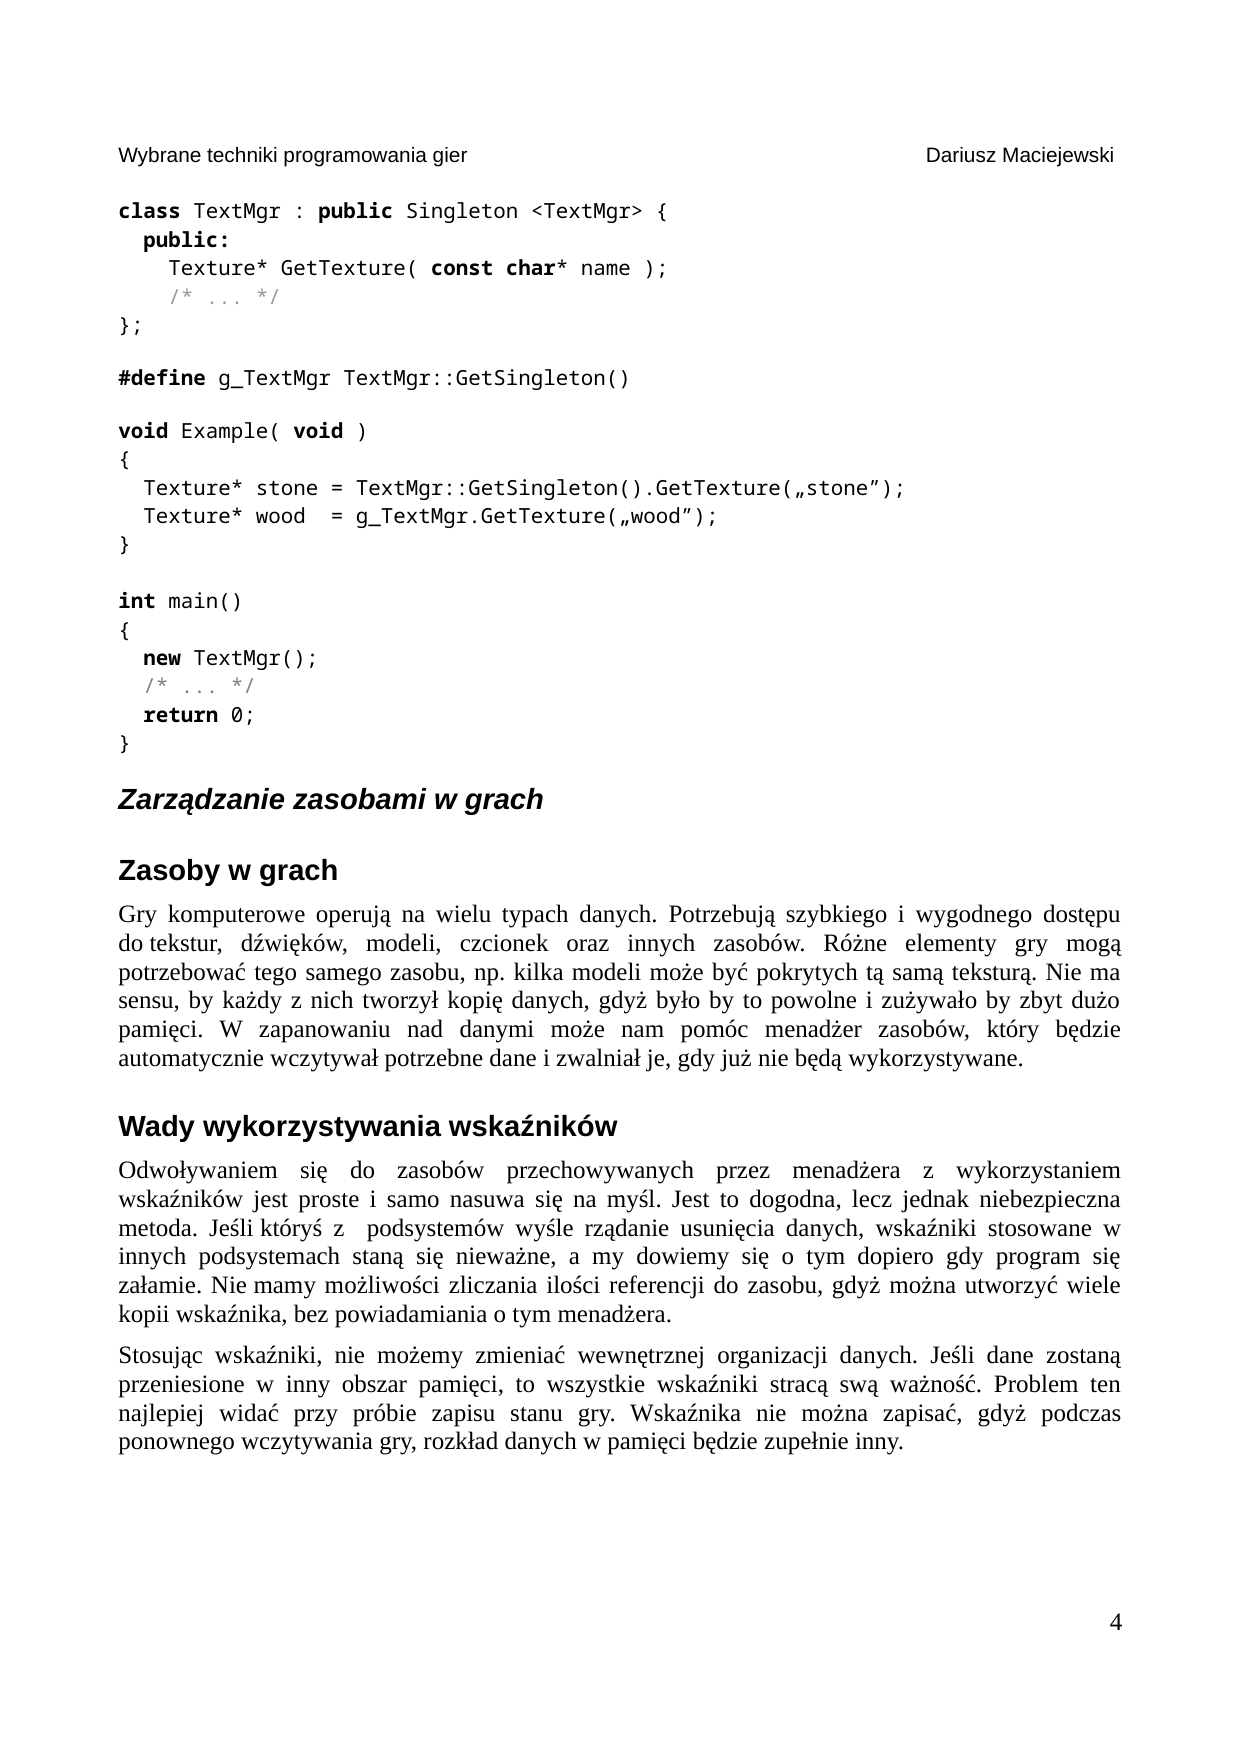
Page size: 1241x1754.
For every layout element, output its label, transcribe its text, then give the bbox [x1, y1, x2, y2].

text Gry komputerowe operują na wielu typach danych. Potrzebują szybkiego i wygodnego dostępu do tekstur, dźwięków, modeli, czcionek oraz innych zasobów. Różne elementy gry mogą potrzebować tego samego zasobu, np. kilka modeli może być pokrytych tą samą teksturą. Nie ma sensu, by każdy z nich tworzył kopię danych, gdyż było by to powolne i zużywało by zbyt dużo pamięci. W zapanowaniu nad danymi może nam pomóc menadżer zasobów, który będzie automatycznie wczytywał potrzebne dane i zwalniał je, gdy już nie będą wykorzystywane. [118, 899, 1122, 1072]
text { [118, 444, 1122, 473]
subtitle Wady wykorzystywania wskaźników [118, 1109, 1122, 1143]
text Odwoływaniem się do zasobów przechowywanych przez menadżera z wykorzystaniem wskaźników jest proste i samo nasuwa się na myśl. Jest to dogodna, lecz jednak niebezpieczna metoda. Jeśli któryś z podsystemów wyśle rządanie usunięcia danych, wskaźniki stosowane w innych podsystemach staną się nieważne, a my dowiemy się o tym dopiero gdy program się załamie. Nie mamy możliwości zliczania ilości referencji do zasobu, gdyż można utworzyć wiele kopii wskaźnika, bez powiadamiania o tym menadżera. [118, 1155, 1122, 1328]
text } [118, 728, 1122, 757]
text return 0; [118, 700, 1122, 728]
text new TextMgr(); [118, 643, 1122, 672]
text void Example( void ) [118, 416, 1122, 444]
text /* ... */ [118, 672, 1122, 700]
text Texture* GetTexture( const char* name ); [118, 253, 1122, 282]
subtitle Zarządzanie zasobami w grach [118, 782, 1122, 816]
text Texture* stone = TextMgr::GetSingleton().GetTexture(„stone”); [118, 473, 1122, 501]
text class TextMgr : public Singleton <TextMgr> { [118, 197, 1122, 225]
text Texture* wood = g_TextMgr.GetTexture(„wood”); [118, 501, 1122, 529]
subtitle Zasoby w grach [118, 853, 1122, 887]
text int main() [118, 586, 1122, 615]
text #define g_TextMgr TextMgr::GetSingleton() [118, 363, 1122, 391]
text } [118, 529, 1122, 558]
text }; [118, 310, 1122, 339]
text public: [118, 225, 1122, 253]
text /* ... */ [118, 282, 1122, 310]
text Stosując wskaźniki, nie możemy zmieniać wewnętrznej organizacji danych. Jeśli dane zostaną przeniesione w inny obszar pamięci, to wszystkie wskaźniki stracą swą ważność. Problem ten najlepiej widać przy próbie zapisu stanu gry. Wskaźnika nie można zapisać, gdyż podczas ponownego wczytywania gry, rozkład danych w pamięci będzie zupełnie inny. [118, 1340, 1122, 1455]
text { [118, 615, 1122, 643]
